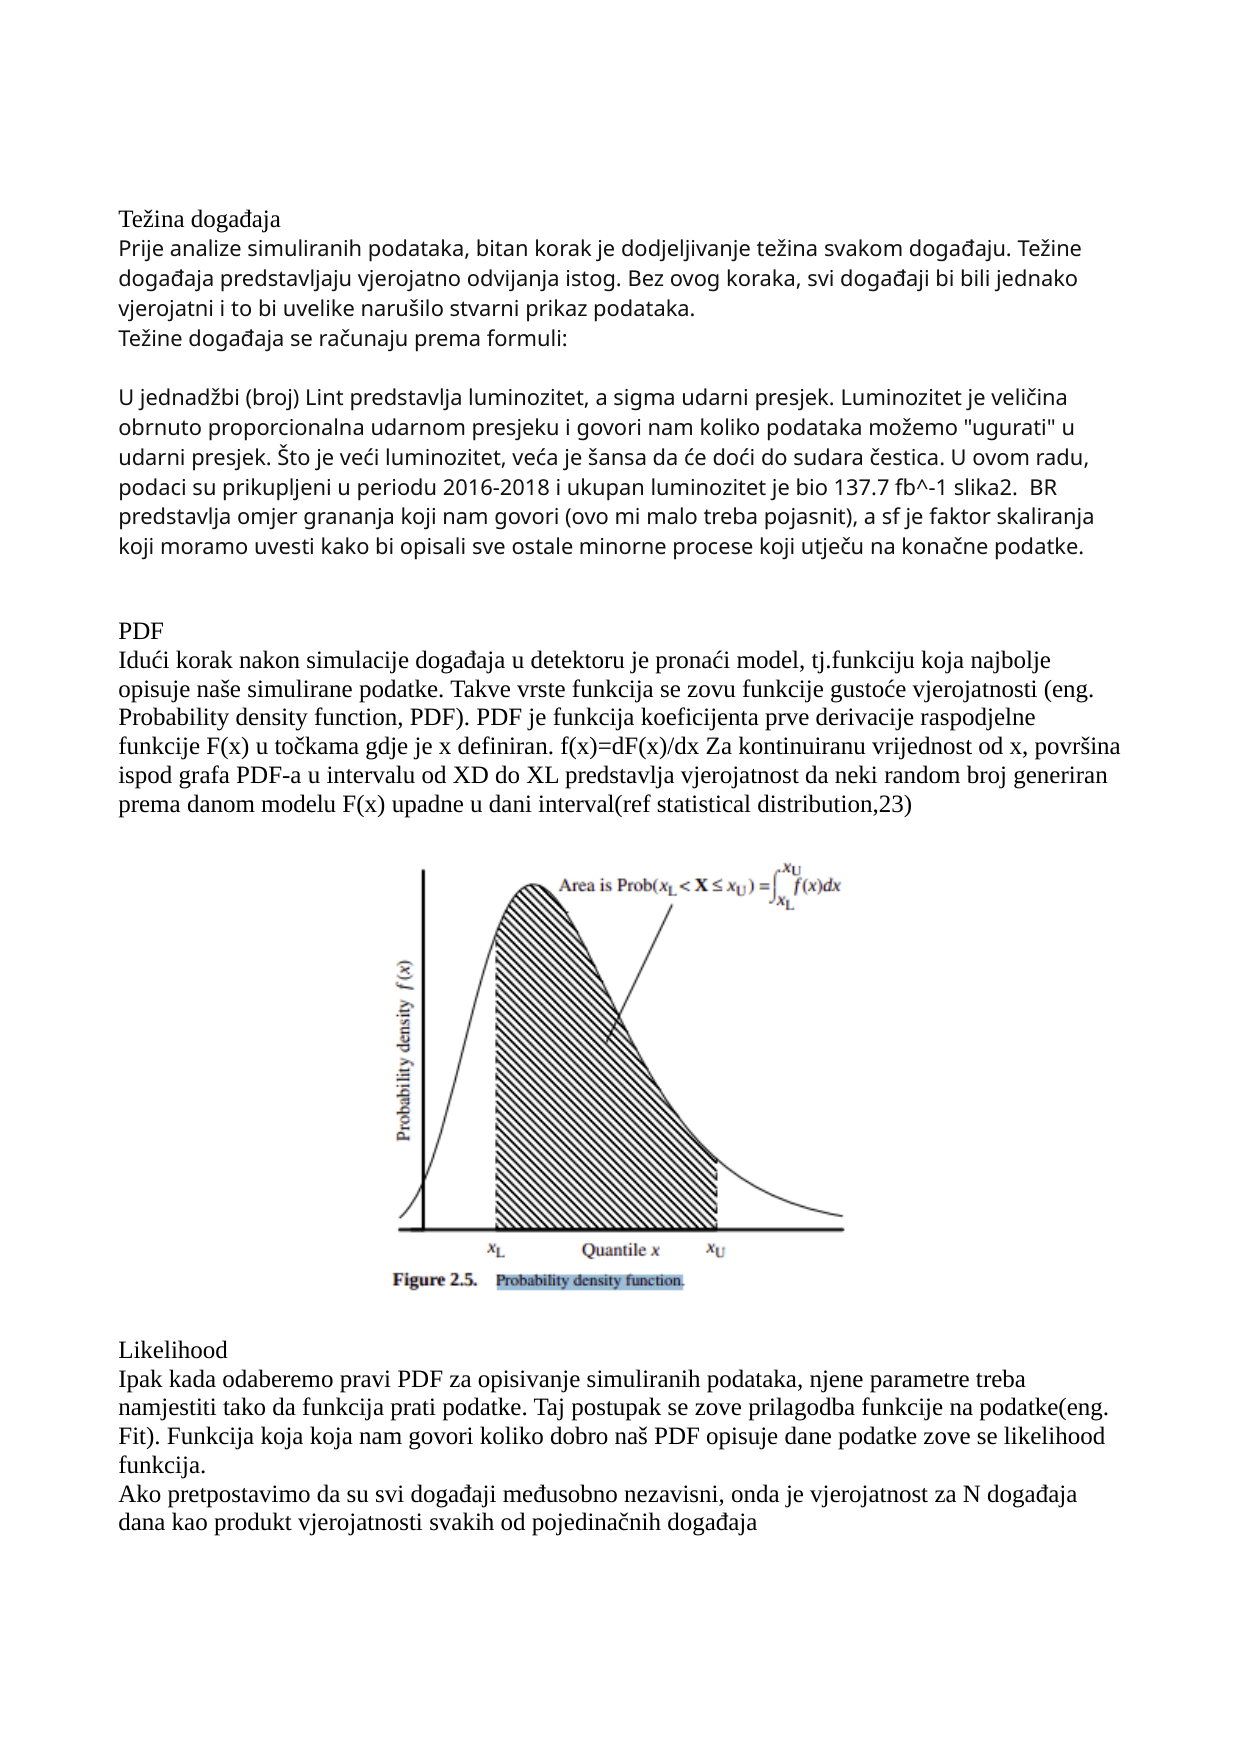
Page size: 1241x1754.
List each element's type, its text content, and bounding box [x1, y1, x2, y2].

text Ako pretpostavimo da su svi događaji međusobno nezavisni, onda je vjerojatnost za N događaja dana kao produkt vjerojatnosti svakih od pojedinačnih događaja [118, 1479, 1122, 1536]
text Ipak kada odaberemo pravi PDF za opisivanje simuliranih podataka, njene parametre treba namjestiti tako da funkcija prati podatke. Taj postupak se zove prilagodba funkcije na podatke(eng. Fit). Funkcija koja koja nam govori koliko dobro naš PDF opisuje dane podatke zove se likelihood funkcija. [118, 1364, 1122, 1479]
text PDF [118, 616, 1122, 645]
text Težina događaja [118, 204, 1122, 233]
text Težine događaja se računaju prema formuli: [118, 322, 1122, 352]
text Idući korak nakon simulacije događaja u detektoru je pronaći model, tj.funkciju koja najbolje opisuje naše simulirane podatke. Takve vrste funkcija se zovu funkcije gustoće vjerojatnosti (eng. Probability density function, PDF). PDF je funkcija koeficijenta prve derivacije raspodjelne funkcije F(x) u točkama gdje je x definiran. f(x)=dF(x)/dx Za kontinuiranu vrijednost od x, površina ispod grafa PDF-a u intervalu od XD do XL predstavlja vjerojatnost da neki random broj generiran prema danom modelu F(x) upadne u dani interval(ref statistical distribution,23) [118, 645, 1122, 817]
text Prije analize simuliranih podataka, bitan korak je dodjeljivanje težina svakom događaju. Težine događaja predstavljaju vjerojatno odvijanja istog. Bez ovog koraka, svi događaji bi bili jednako vjerojatni i to bi uvelike narušilo stvarni prikaz podataka. [118, 233, 1122, 322]
text Likelihood [118, 1335, 1122, 1364]
picture [347, 846, 893, 1303]
text U jednadžbi (broj) Lint predstavlja luminozitet, a sigma udarni presjek. Luminozitet je veličina obrnuto proporcionalna udarnom presjeku i govori nam koliko podataka možemo "ugurati" u udarni presjek. Što je veći luminozitet, veća je šansa da će doći do sudara čestica. U ovom radu, podaci su prikupljeni u periodu 2016-2018 i ukupan luminozitet je bio 137.7 fb^-1 slika2. BR predstavlja omjer grananja koji nam govori (ovo mi malo treba pojasnit), a sf je faktor skaliranja koji moramo uvesti kako bi opisali sve ostale minorne procese koji utječu na konačne podatke. [118, 382, 1122, 561]
